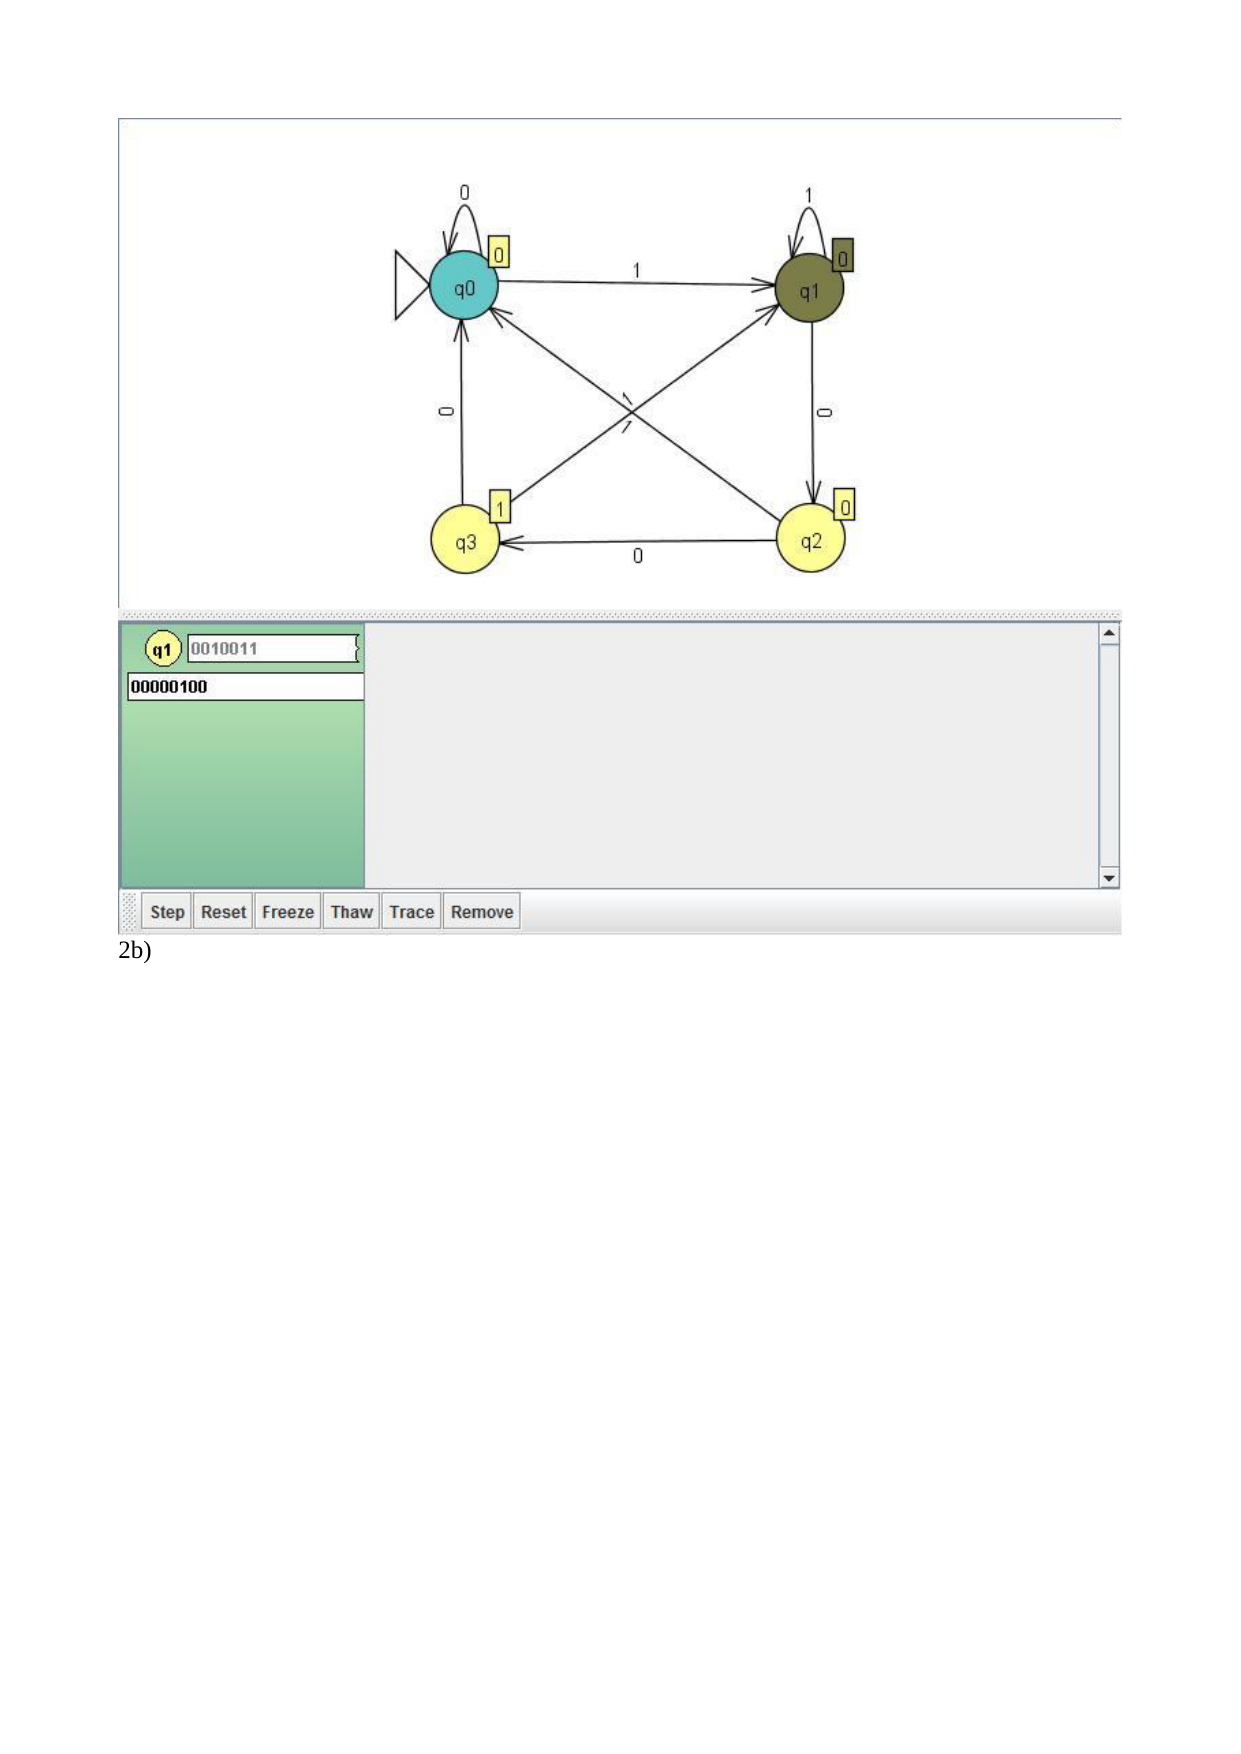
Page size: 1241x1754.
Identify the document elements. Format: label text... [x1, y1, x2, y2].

text 2b) [118, 936, 1122, 964]
picture [118, 118, 1123, 936]
